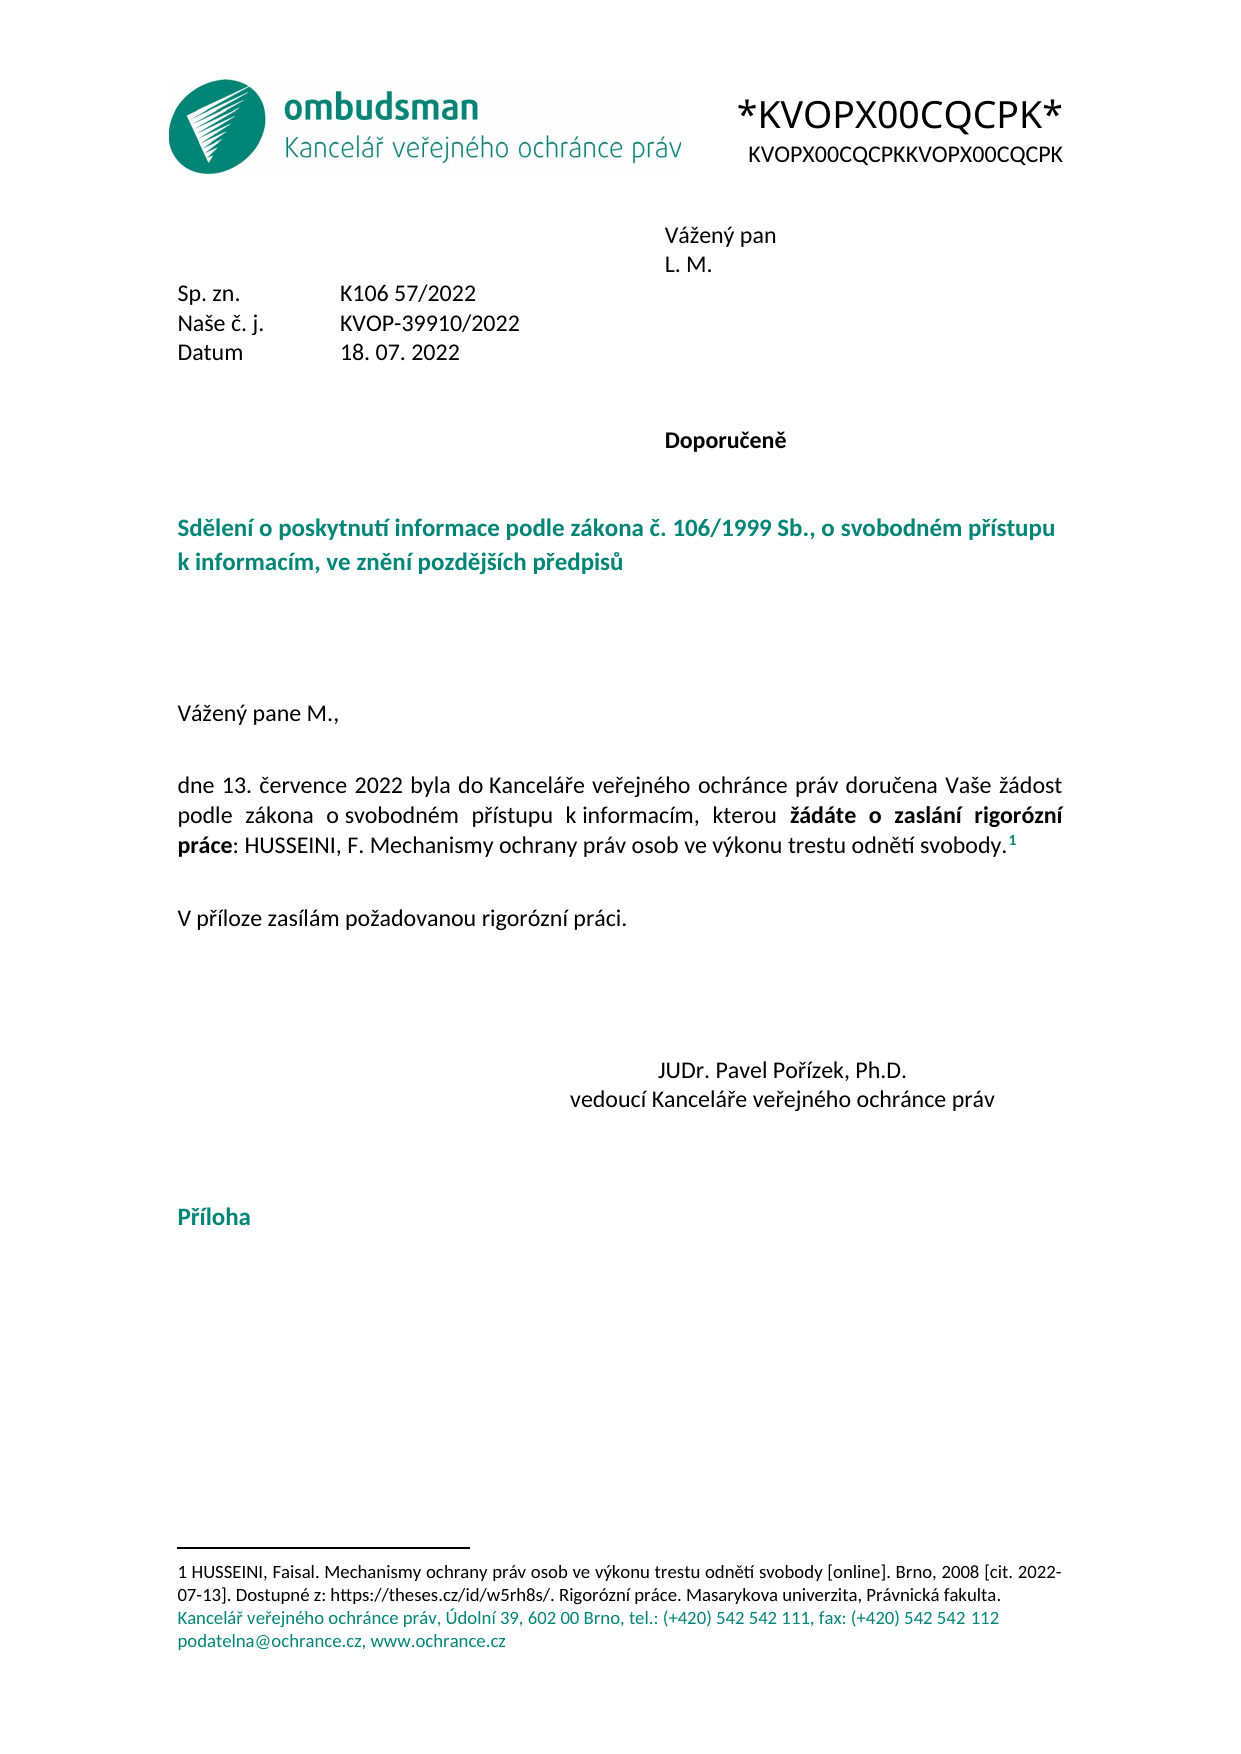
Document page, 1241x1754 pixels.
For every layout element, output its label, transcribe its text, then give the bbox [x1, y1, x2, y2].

table_header K106 57/2022 KVOP-39910/2022 18. 07. 2022 [340, 220, 664, 513]
text JUDr. Pavel Pořízek, Ph.D. [502, 1055, 1063, 1084]
text Vážený pane M., [177, 698, 1063, 727]
text Příloha [177, 1202, 1063, 1232]
table_header Vážený pan L. M. Doporučeně [665, 220, 1085, 513]
text HUSSEINI, Faisal. Mechanismy ochrany práv osob ve výkonu trestu odnětí svobody [online]. Brno, 2008 [cit. 2022-07-13]. Dostupné z: https://theses.cz/id/w5rh8s/. Rigorózní práce. Masarykova univerzita, Právnická fakulta. [177, 1560, 1063, 1606]
table_header Sp. zn. Naše č. j. Datum [177, 220, 340, 513]
text dne 13. července 2022 byla do Kanceláře veřejného ochránce práv doručena Vaše žádost podle zákona o svobodném přístupu k informacím, kterou žádáte o zaslání rigorózní práce: HUSSEINI, F. Mechanismy ochrany práv osob ve výkonu trestu odnětí svobody. [177, 770, 1063, 860]
text vedoucí Kanceláře veřejného ochránce práv [502, 1084, 1063, 1114]
subtitle Sdělení o poskytnutí informace podle zákona č. 106/1999 Sb., o svobodném přístupu k informacím, ve znění pozdějších předpisů [177, 513, 1063, 577]
text V příloze zasílám požadovanou rigorózní práci. [177, 903, 1063, 932]
